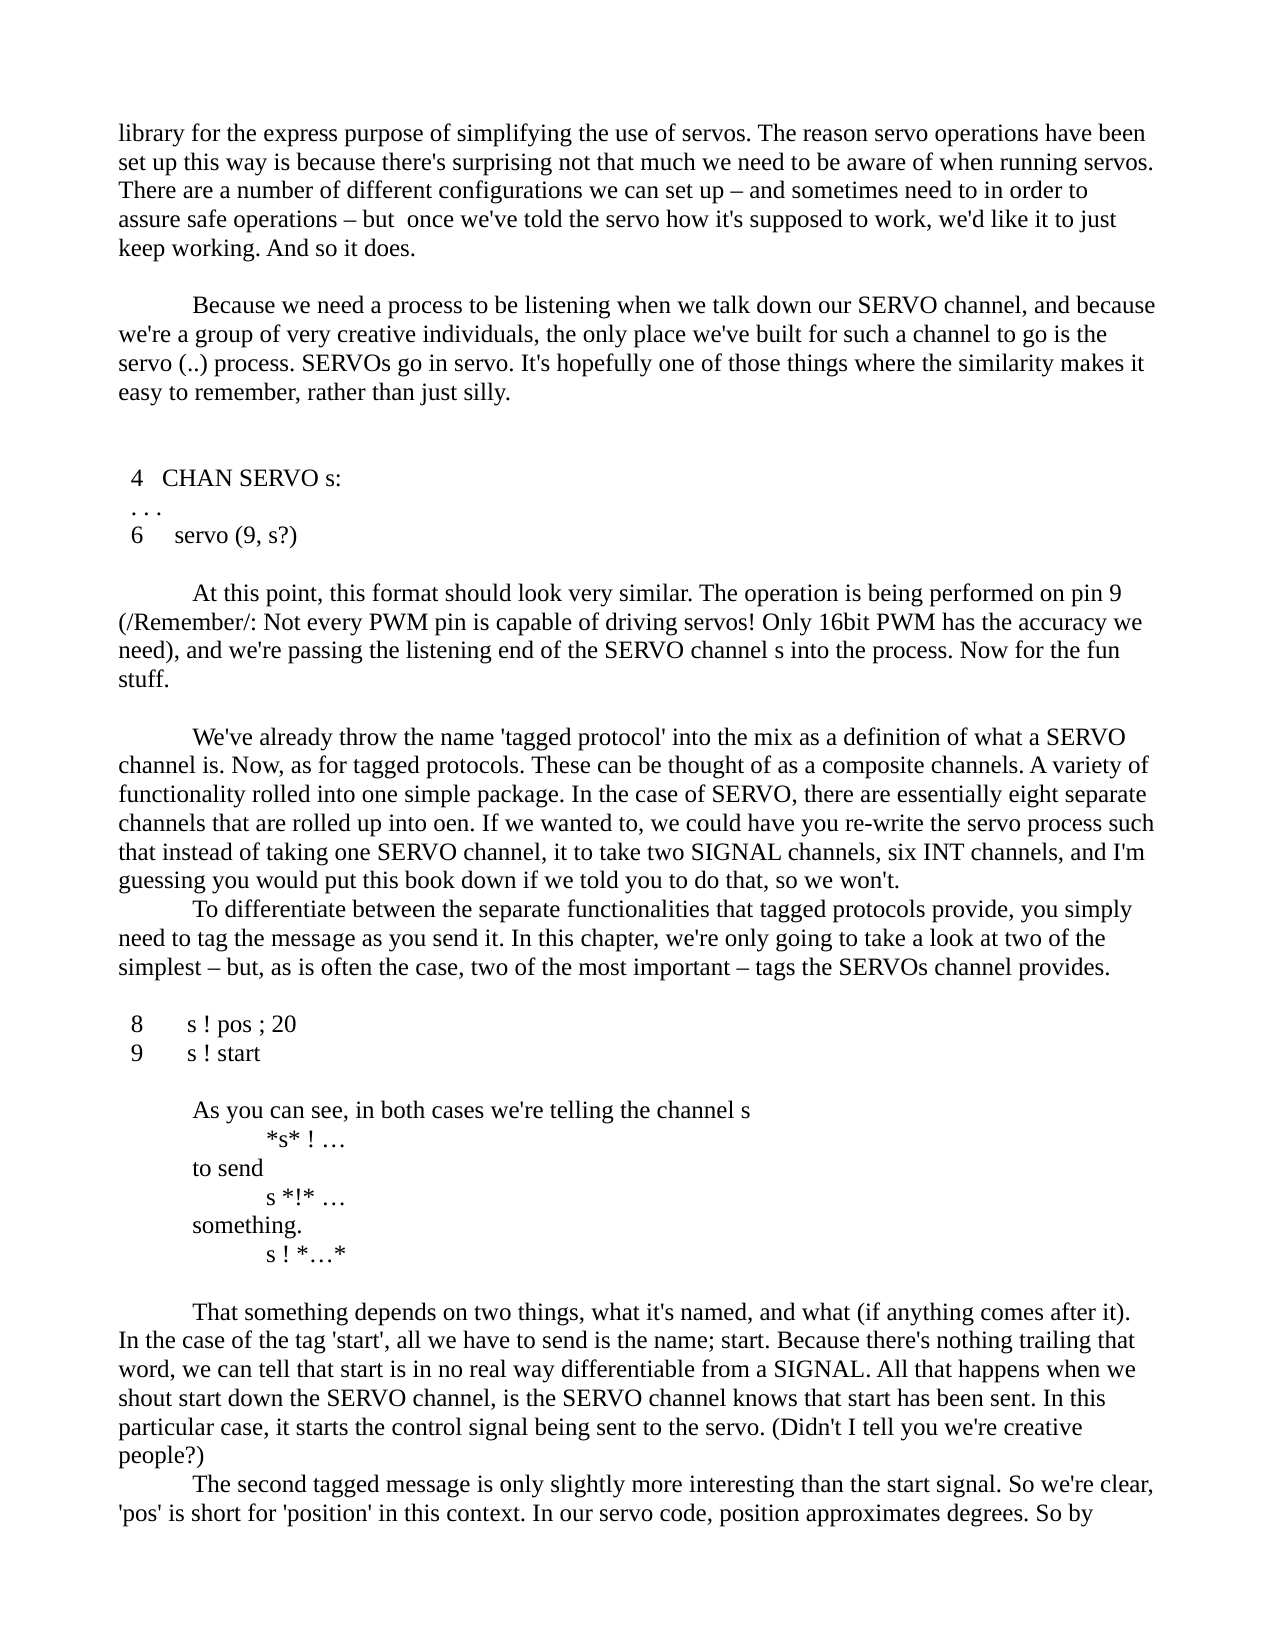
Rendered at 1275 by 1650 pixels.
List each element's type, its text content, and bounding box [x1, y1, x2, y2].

text At this point, this format should look very similar. The operation is being performed on pin 9 (/Remember/: Not every PWM pin is capable of driving servos! Only 16bit PWM has the accuracy we need), and we're passing the listening end of the SERVO channel s into the process. Now for the fun stuff. [118, 578, 1157, 693]
text 8 s ! pos ; 20 [118, 1009, 1157, 1038]
text As you can see, in both cases we're telling the channel s [118, 1096, 1157, 1124]
text s *!* … [118, 1182, 1157, 1211]
text To differentiate between the separate functionalities that tagged protocols provide, you simply need to tag the message as you send it. In this chapter, we're only going to take a look at two of the simplest – but, as is often the case, two of the most important – tags the SERVOs channel provides. [118, 894, 1157, 981]
text The second tagged message is only slightly more interesting than the start signal. So we're clear, 'pos' is short for 'position' in this context. In our servo code, position approximates degrees. So by [118, 1469, 1157, 1527]
text s ! *…* [118, 1239, 1157, 1268]
text 4 CHAN SERVO s: [118, 463, 1157, 492]
text That something depends on two things, what it's named, and what (if anything comes after it). In the case of the tag 'start', all we have to send is the name; start. Because there's nothing trailing that word, we can tell that start is in no real way differentiable from a SIGNAL. All that happens when we shout start down the SERVO channel, is the SERVO channel knows that start has been sent. In this particular case, it starts the control signal being sent to the servo. (Didn't I tell you we're creative people?) [118, 1297, 1157, 1469]
text *s* ! … [118, 1124, 1157, 1153]
text . . . [118, 492, 1157, 521]
text to send [118, 1153, 1157, 1182]
text We've already throw the name 'tagged protocol' into the mix as a definition of what a SERVO channel is. Now, as for tagged protocols. These can be thought of as a composite channels. A variety of functionality rolled into one simple package. In the case of SERVO, there are essentially eight separate channels that are rolled up into oen. If we wanted to, we could have you re-write the servo process such that instead of taking one SERVO channel, it to take two SIGNAL channels, six INT channels, and I'm guessing you would put this book down if we told you to do that, so we won't. [118, 722, 1157, 894]
text 6 servo (9, s?) [118, 521, 1157, 549]
text something. [118, 1211, 1157, 1239]
text 9 s ! start [118, 1038, 1157, 1067]
text library for the express purpose of simplifying the use of servos. The reason servo operations have been set up this way is because there's surprising not that much we need to be aware of when running servos. There are a number of different configurations we can set up – and sometimes need to in order to assure safe operations – but once we've told the servo how it's supposed to work, we'd like it to just keep working. And so it does. [118, 118, 1157, 262]
text Because we need a process to be listening when we talk down our SERVO channel, and because we're a group of very creative individuals, the only place we've built for such a channel to go is the servo (..) process. SERVOs go in servo. It's hopefully one of those things where the similarity makes it easy to remember, rather than just silly. [118, 291, 1157, 406]
